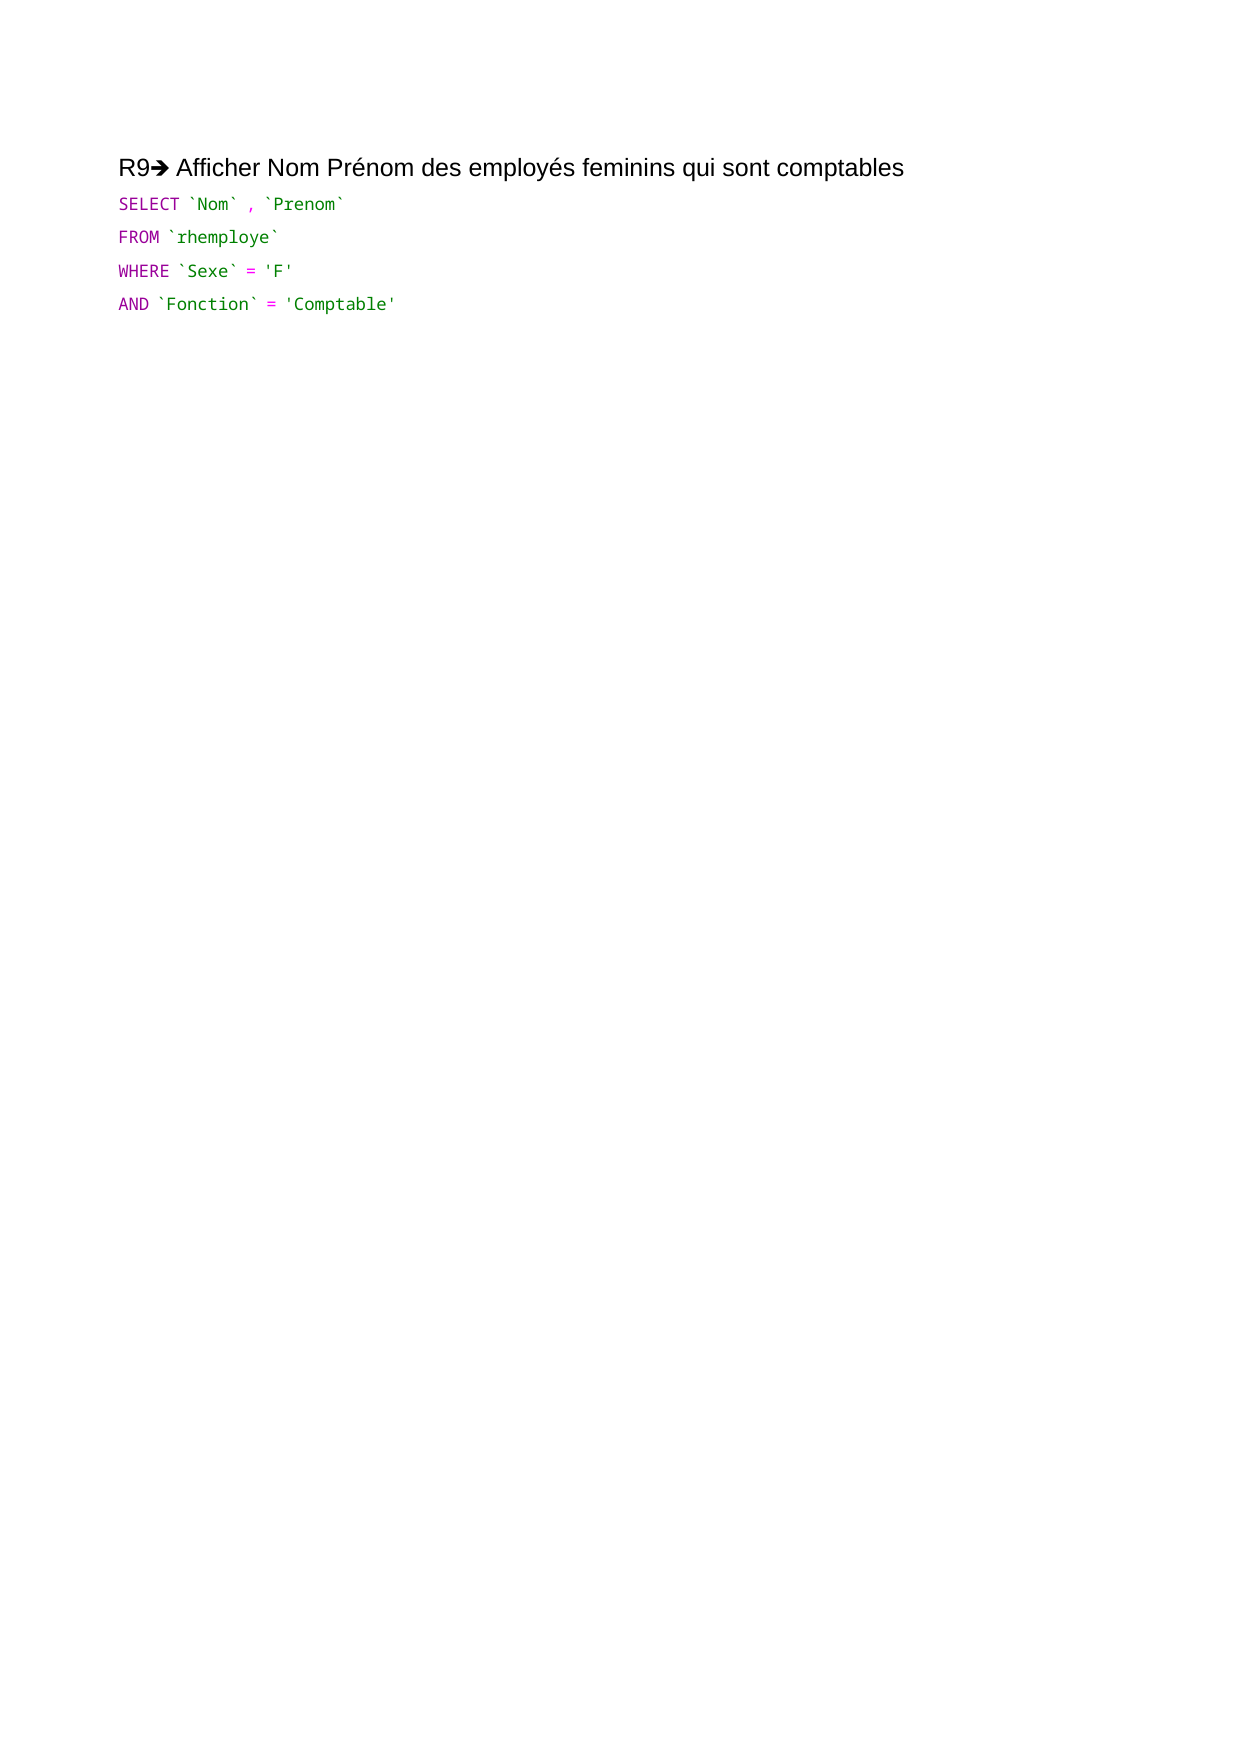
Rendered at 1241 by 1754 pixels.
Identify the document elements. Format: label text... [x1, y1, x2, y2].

text SELECT `Nom` , `Prenom` FROM `rhemploye` WHERE `Sexe` = 'F' AND `Fonction` = 'Comptable' [118, 187, 1122, 316]
text R9🡺 Afficher Nom Prénom des employés feminins qui sont comptables [118, 153, 1122, 181]
